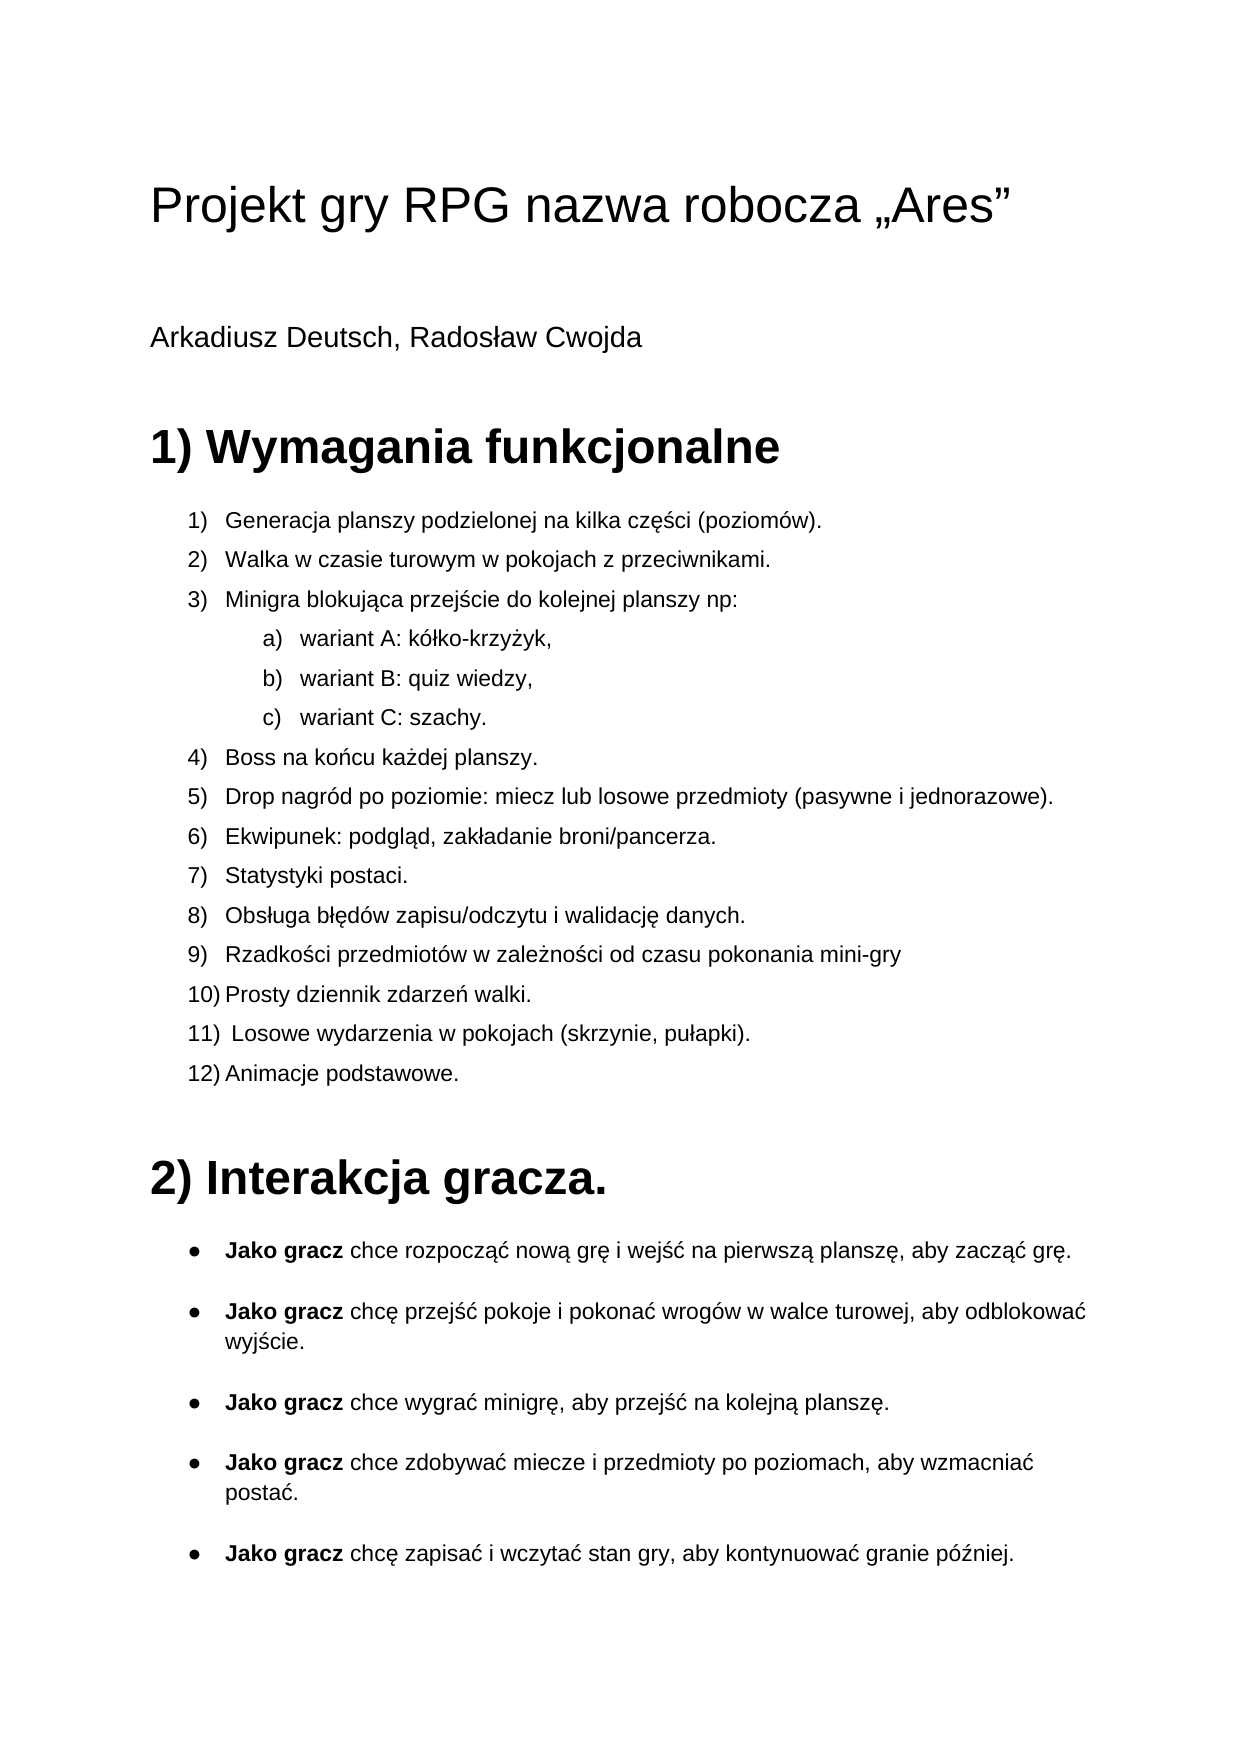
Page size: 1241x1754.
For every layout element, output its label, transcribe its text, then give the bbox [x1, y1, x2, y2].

list Jako gracz chce wygrać minigrę, aby przejść na kolejną planszę. [187, 1388, 1090, 1445]
list Jako gracz chcę przejść pokoje i pokonać wrogów w walce turowej, aby odblokować wyjście. [187, 1298, 1090, 1385]
list Drop nagród po poziomie: miecz lub losowe przedmioty (pasywne i jednorazowe). [187, 783, 1090, 810]
list Boss na końcu każdej planszy. [187, 744, 1090, 770]
subtitle 2) Interakcja gracza. [150, 1149, 1090, 1204]
list Prosty dziennik zdarzeń walki. [187, 981, 1090, 1007]
list Jako gracz chce zdobywać miecze i przedmioty po poziomach, aby wzmacniać postać. [187, 1449, 1090, 1536]
list Losowe wydarzenia w pokojach (skrzynie, pułapki). [187, 1020, 1090, 1047]
list wariant B: quiz wiedzy, [262, 665, 1090, 691]
list Jako gracz chcę zapisać i wczytać stan gry, aby kontynuować granie później. [187, 1539, 1090, 1596]
list Jako gracz chce rozpocząć nową grę i wejść na pierwszą planszę, aby zacząć grę. [187, 1237, 1090, 1294]
list Rzadkości przedmiotów w zależności od czasu pokonania mini-gry [187, 941, 1090, 968]
text Arkadiusz Deutsch, Radosław Cwojda [150, 321, 1090, 354]
list Walka w czasie turowym w pokojach z przeciwnikami. [187, 546, 1090, 573]
list wariant A: kółko-krzyżyk, [262, 625, 1090, 652]
list Obsługa błędów zapisu/odczytu i walidację danych. [187, 902, 1090, 928]
list Animacje podstawowe. [187, 1060, 1090, 1086]
text 1) Wymagania funkcjonalne [150, 384, 1090, 474]
list wariant C: szachy. [262, 704, 1090, 731]
list Generacja planszy podzielonej na kilka części (poziomów). [187, 507, 1090, 533]
list Minigra blokująca przejście do kolejnej planszy np: [187, 586, 1090, 612]
list Statystyki postaci. [187, 862, 1090, 889]
list Ekwipunek: podgląd, zakładanie broni/pancerza. [187, 823, 1090, 849]
